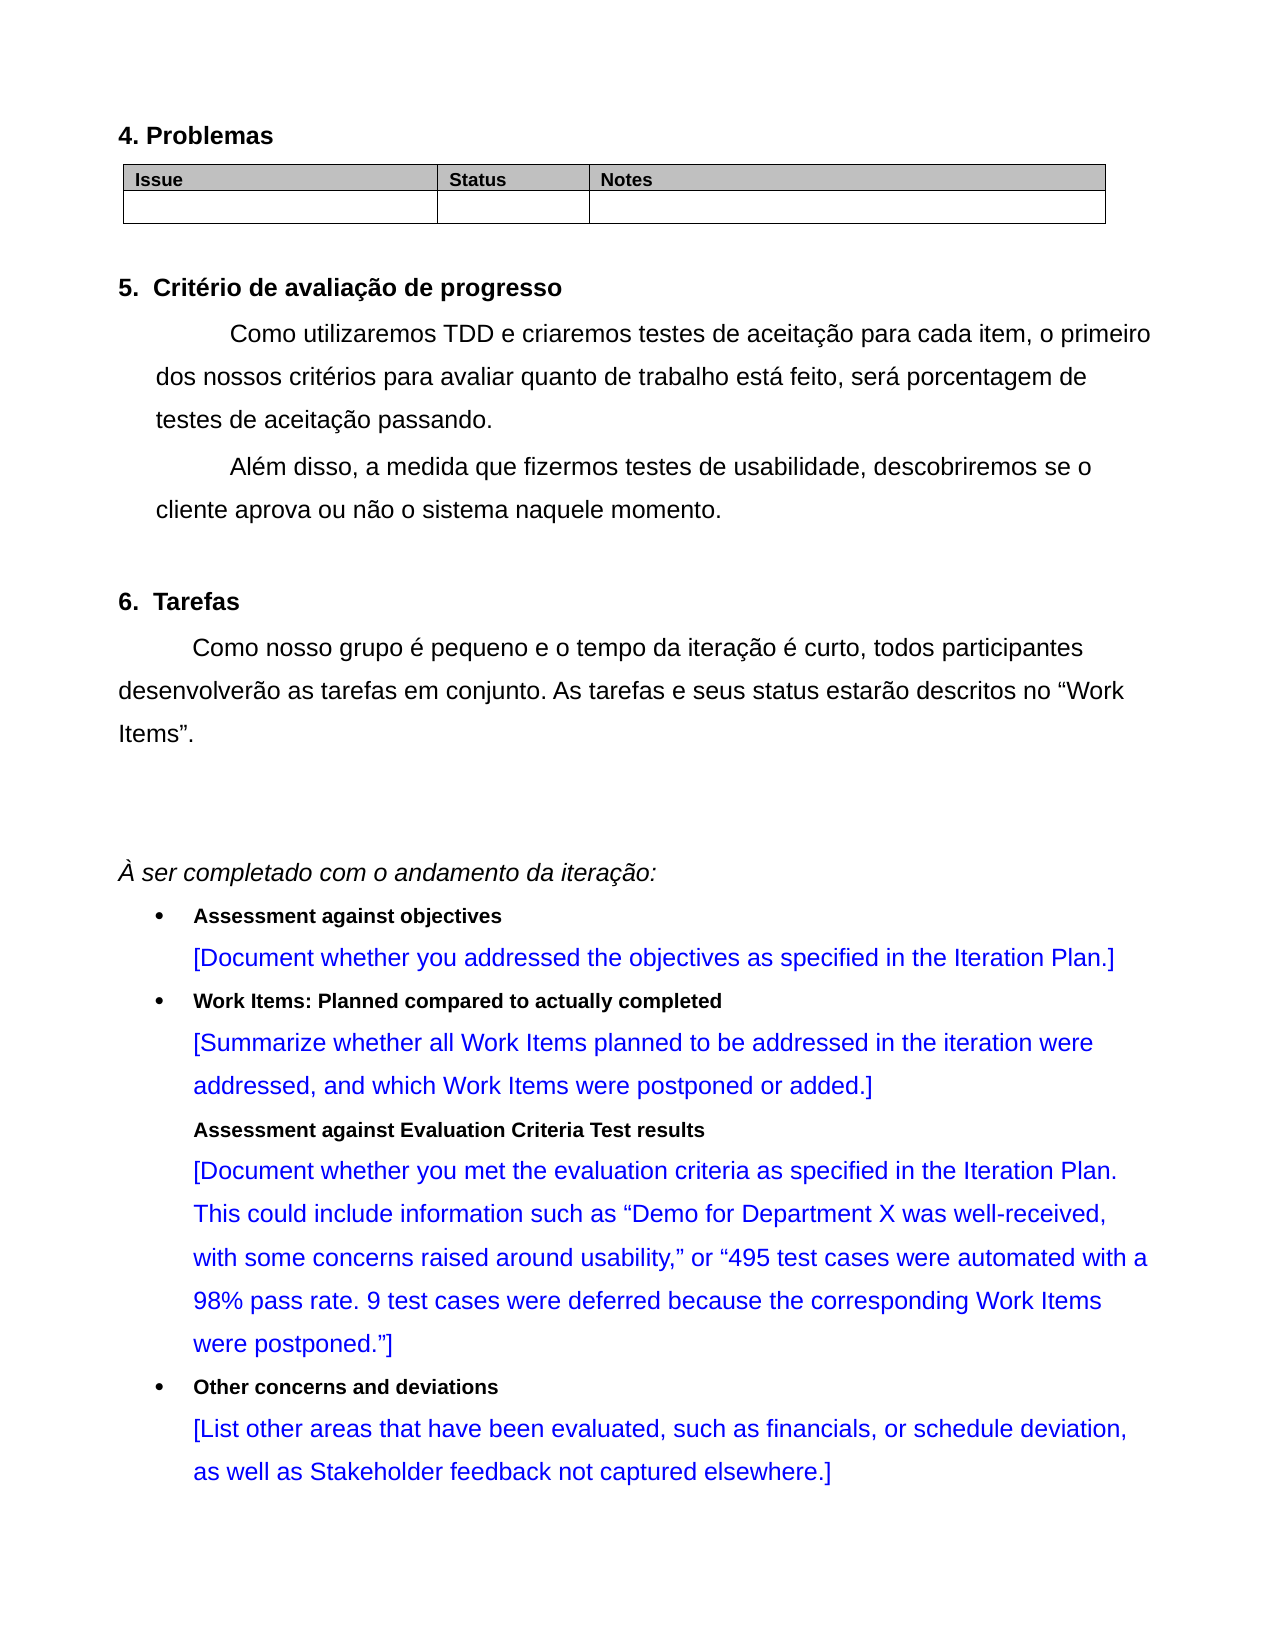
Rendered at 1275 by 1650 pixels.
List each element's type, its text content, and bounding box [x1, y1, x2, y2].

subtitle Assessment against Evaluation Criteria Test results [193, 1117, 1157, 1141]
text Como utilizaremos TDD e criaremos testes de aceitação para cada item, o primeiro dos nossos critérios para avaliar quanto de trabalho está feito, será porcentagem de testes de aceitação passando. [118, 319, 1157, 434]
subtitle 6. Tarefas [118, 587, 1157, 616]
table_cell [124, 191, 437, 223]
list [Document whether you addressed the objectives as specified in the Iteration Plan.] [193, 943, 1157, 972]
text Como nosso grupo é pequeno e o tempo da iteração é curto, todos participantes desenvolverão as tarefas em conjunto. As tarefas e seus status estarão descritos no “Work Items”. [118, 633, 1157, 748]
text À ser completado com o andamento da iteração: [118, 858, 1157, 886]
table_cell [438, 191, 589, 223]
subtitle 4. Problemas [118, 121, 1157, 150]
list [List other areas that have been evaluated, such as financials, or schedule deviation, as well as Stakeholder feedback not captured elsewhere.] [193, 1414, 1157, 1486]
table_header Issue [124, 165, 437, 190]
table_header Status [438, 165, 589, 190]
subtitle Other concerns and deviations [156, 1375, 1157, 1399]
subtitle Assessment against objectives [156, 904, 1157, 928]
list [Summarize whether all Work Items planned to be addressed in the iteration were addressed, and which Work Items were postponed or added.] [193, 1028, 1157, 1100]
table_header Notes [590, 165, 1105, 190]
subtitle Work Items: Planned compared to actually completed [156, 989, 1157, 1013]
list [Document whether you met the evaluation criteria as specified in the Iteration Plan. This could include information such as “Demo for Department X was well-received, with some concerns raised around usability,” or “495 test cases were automated with a 98% pass rate. 9 test cases were deferred because the corresponding Work Items were postponed.”] [193, 1156, 1157, 1358]
text Além disso, a medida que fizermos testes de usabilidade, descobriremos se o cliente aprova ou não o sistema naquele momento. [118, 451, 1157, 523]
subtitle 5. Critério de avaliação de progresso [118, 273, 1157, 302]
table_cell [590, 191, 1105, 223]
